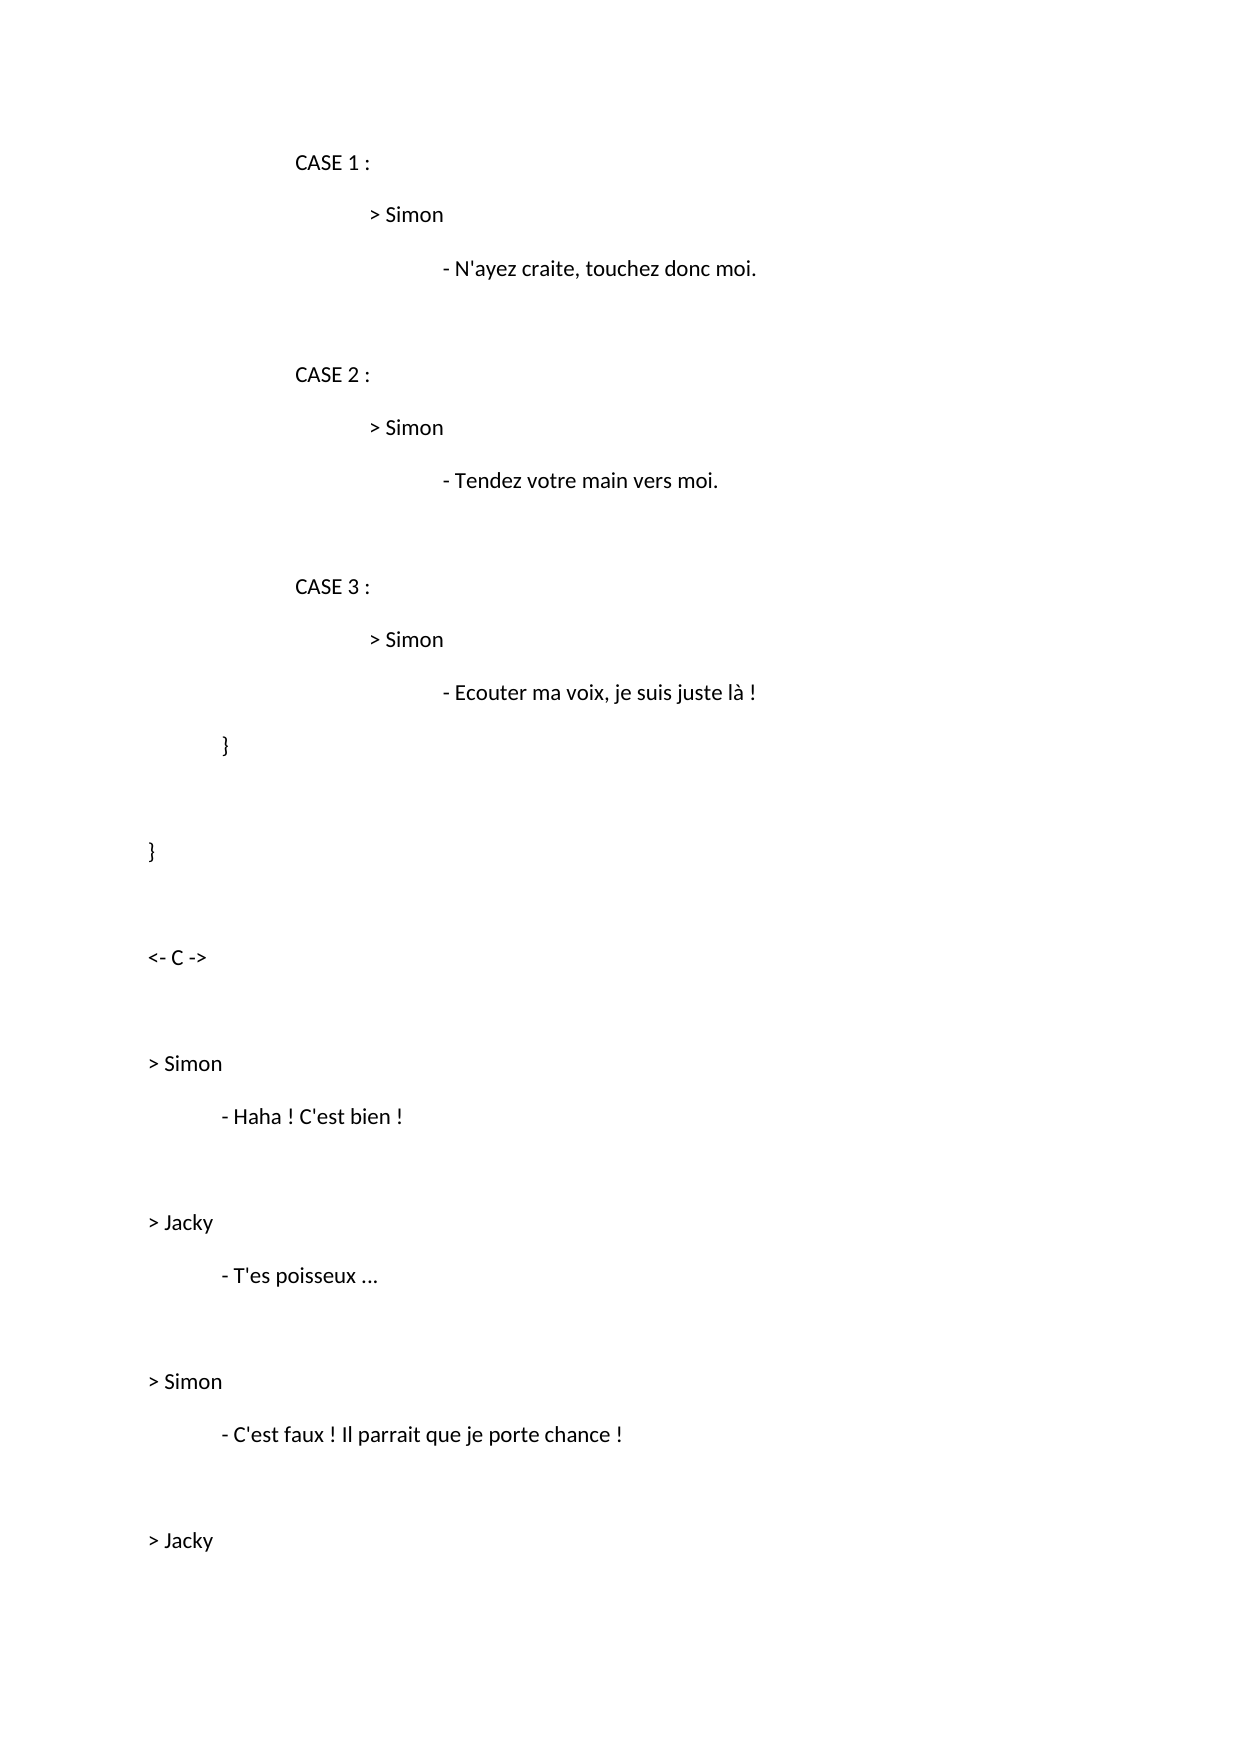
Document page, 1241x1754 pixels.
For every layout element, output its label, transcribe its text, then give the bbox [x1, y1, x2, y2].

text > Simon [148, 413, 1093, 441]
text - T'es poisseux ... [148, 1261, 1093, 1289]
text > Simon [148, 625, 1093, 653]
text - Tendez votre main vers moi. [148, 466, 1093, 494]
text - C'est faux ! Il parrait que je porte chance ! [148, 1420, 1093, 1448]
text CASE 3 : [148, 572, 1093, 600]
text > Jacky [148, 1526, 1093, 1554]
text - N'ayez craite, touchez donc moi. [148, 254, 1093, 282]
text } [148, 731, 1093, 759]
text CASE 2 : [148, 360, 1093, 388]
text > Jacky [148, 1208, 1093, 1236]
text } [148, 837, 1093, 865]
text - Ecouter ma voix, je suis juste là ! [148, 678, 1093, 706]
text - Haha ! C'est bien ! [148, 1102, 1093, 1130]
text > Simon [148, 201, 1093, 229]
text > Simon [148, 1049, 1093, 1077]
text <- C -> [148, 943, 1093, 971]
text > Simon [148, 1367, 1093, 1395]
text CASE 1 : [148, 148, 1093, 176]
